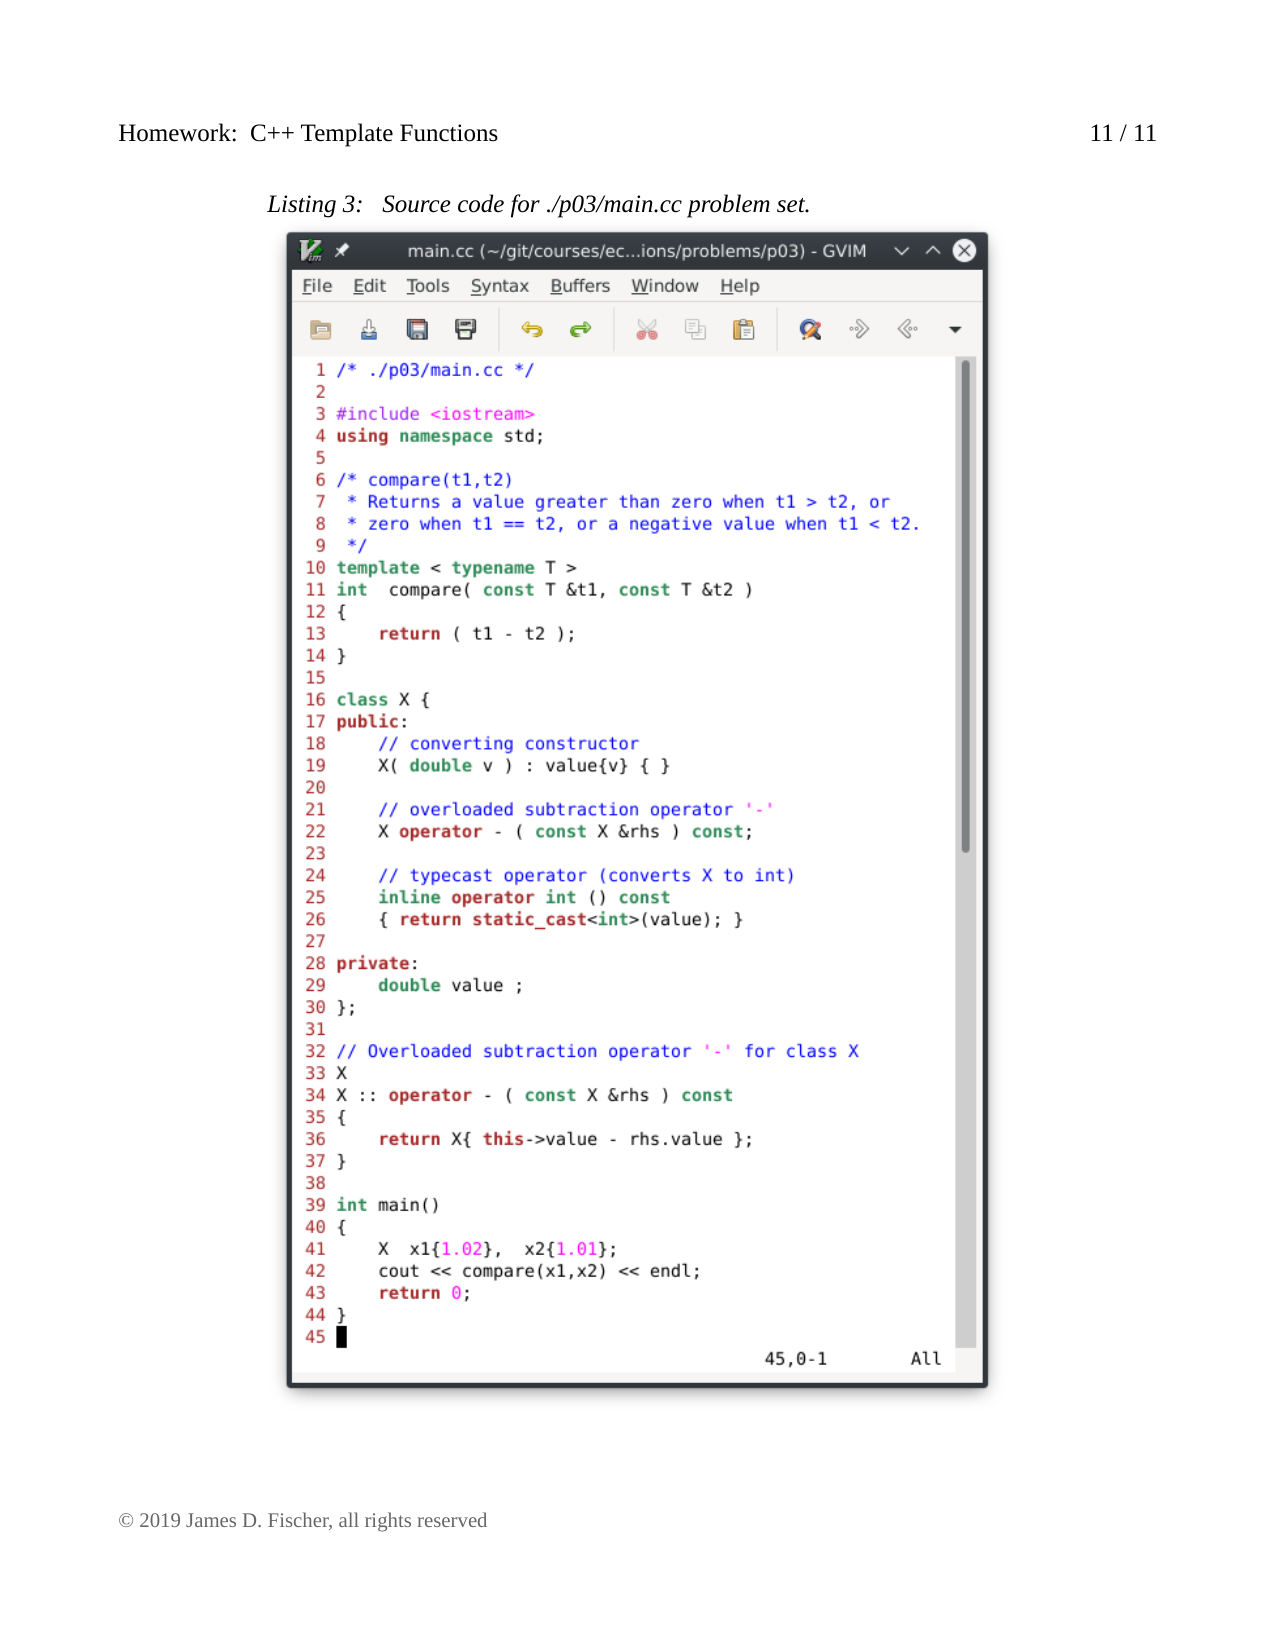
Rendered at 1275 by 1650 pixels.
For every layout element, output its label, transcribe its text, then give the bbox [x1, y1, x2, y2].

list Listing 3: Source code for ./p03/main.cc problem set. [267, 189, 1008, 217]
picture [267, 217, 1008, 1414]
